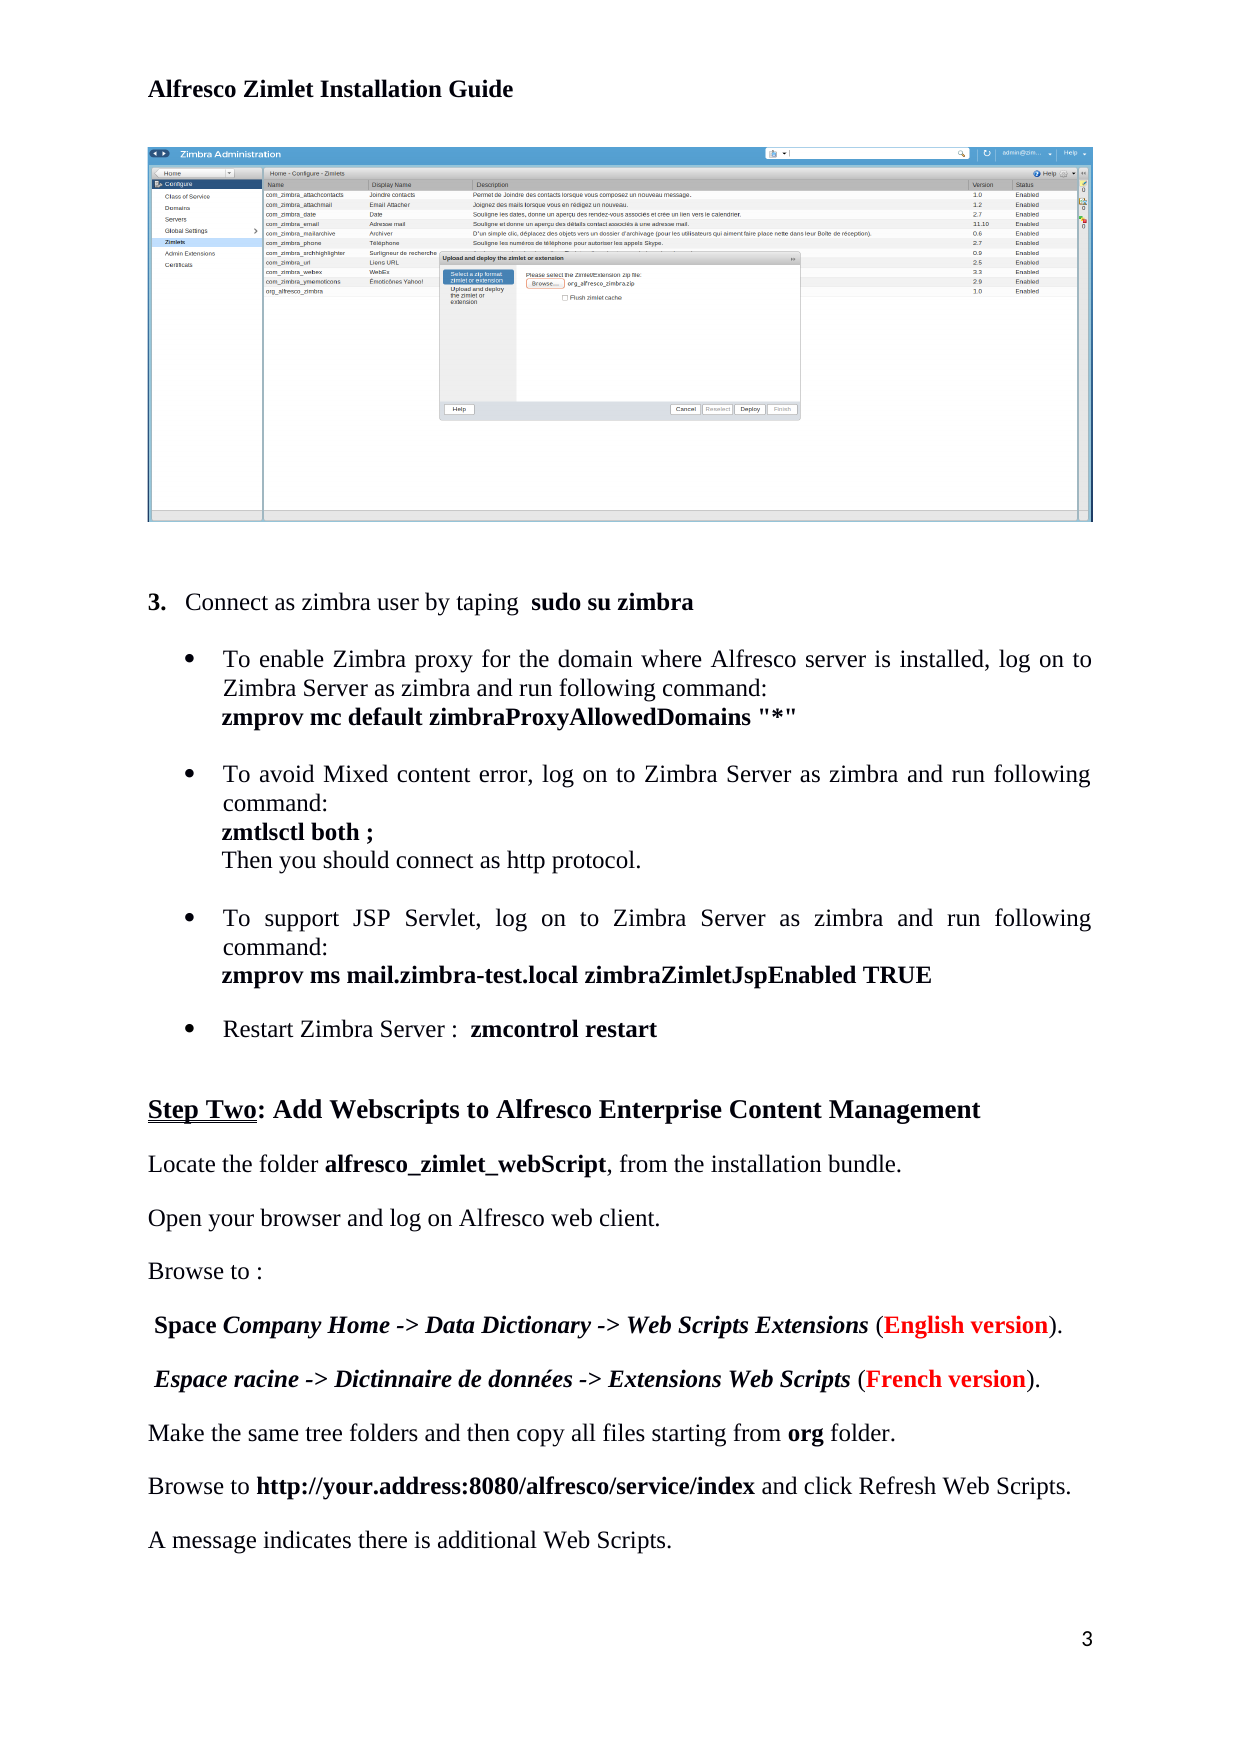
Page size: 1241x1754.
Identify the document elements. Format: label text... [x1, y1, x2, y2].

text Browse to http://your.address:8080/alfresco/service/index and click Refresh Web Scripts. [148, 1471, 1093, 1500]
text zmprov mc default zimbraProxyAllowedDomains "*" [148, 702, 1093, 730]
text A message indicates there is additional Web Scripts. [148, 1525, 1093, 1554]
list To support JSP Servlet, log on to Zimbra Server as zimbra and run following command: [185, 903, 1093, 960]
text Step Two: Add Webscripts to Alfresco Enterprise Content Management [148, 1093, 1093, 1124]
text zmtlsctl both ; [148, 817, 1093, 845]
text Space Company Home -> Data Dictionary -> Web Scripts Extensions (English version). [148, 1310, 1093, 1339]
list To enable Zimbra proxy for the domain where Alfresco server is installed, log on to Zimbra Server as zimbra and run following command: [185, 644, 1093, 702]
picture [147, 147, 1093, 522]
text Open your browser and log on Alfresco web client. [148, 1203, 1093, 1231]
text Make the same tree folders and then copy all files starting from org folder. [148, 1418, 1093, 1446]
text Espace racine -> Dictinnaire de données -> Extensions Web Scripts (French version). [148, 1364, 1093, 1393]
list Connect as zimbra user by taping sudo su zimbra [148, 587, 1093, 615]
text Then you should connect as http protocol. [148, 845, 1093, 874]
list To avoid Mixed content error, log on to Zimbra Server as zimbra and run following command: [185, 759, 1093, 817]
list Restart Zimbra Server : zmcontrol restart [185, 1014, 1093, 1043]
text Locate the folder alfresco_zimlet_webScript, from the installation bundle. [148, 1149, 1093, 1178]
text Browse to : [148, 1256, 1093, 1285]
text zmprov ms mail.zimbra-test.local zimbraZimletJspEnabled TRUE [148, 960, 1093, 989]
